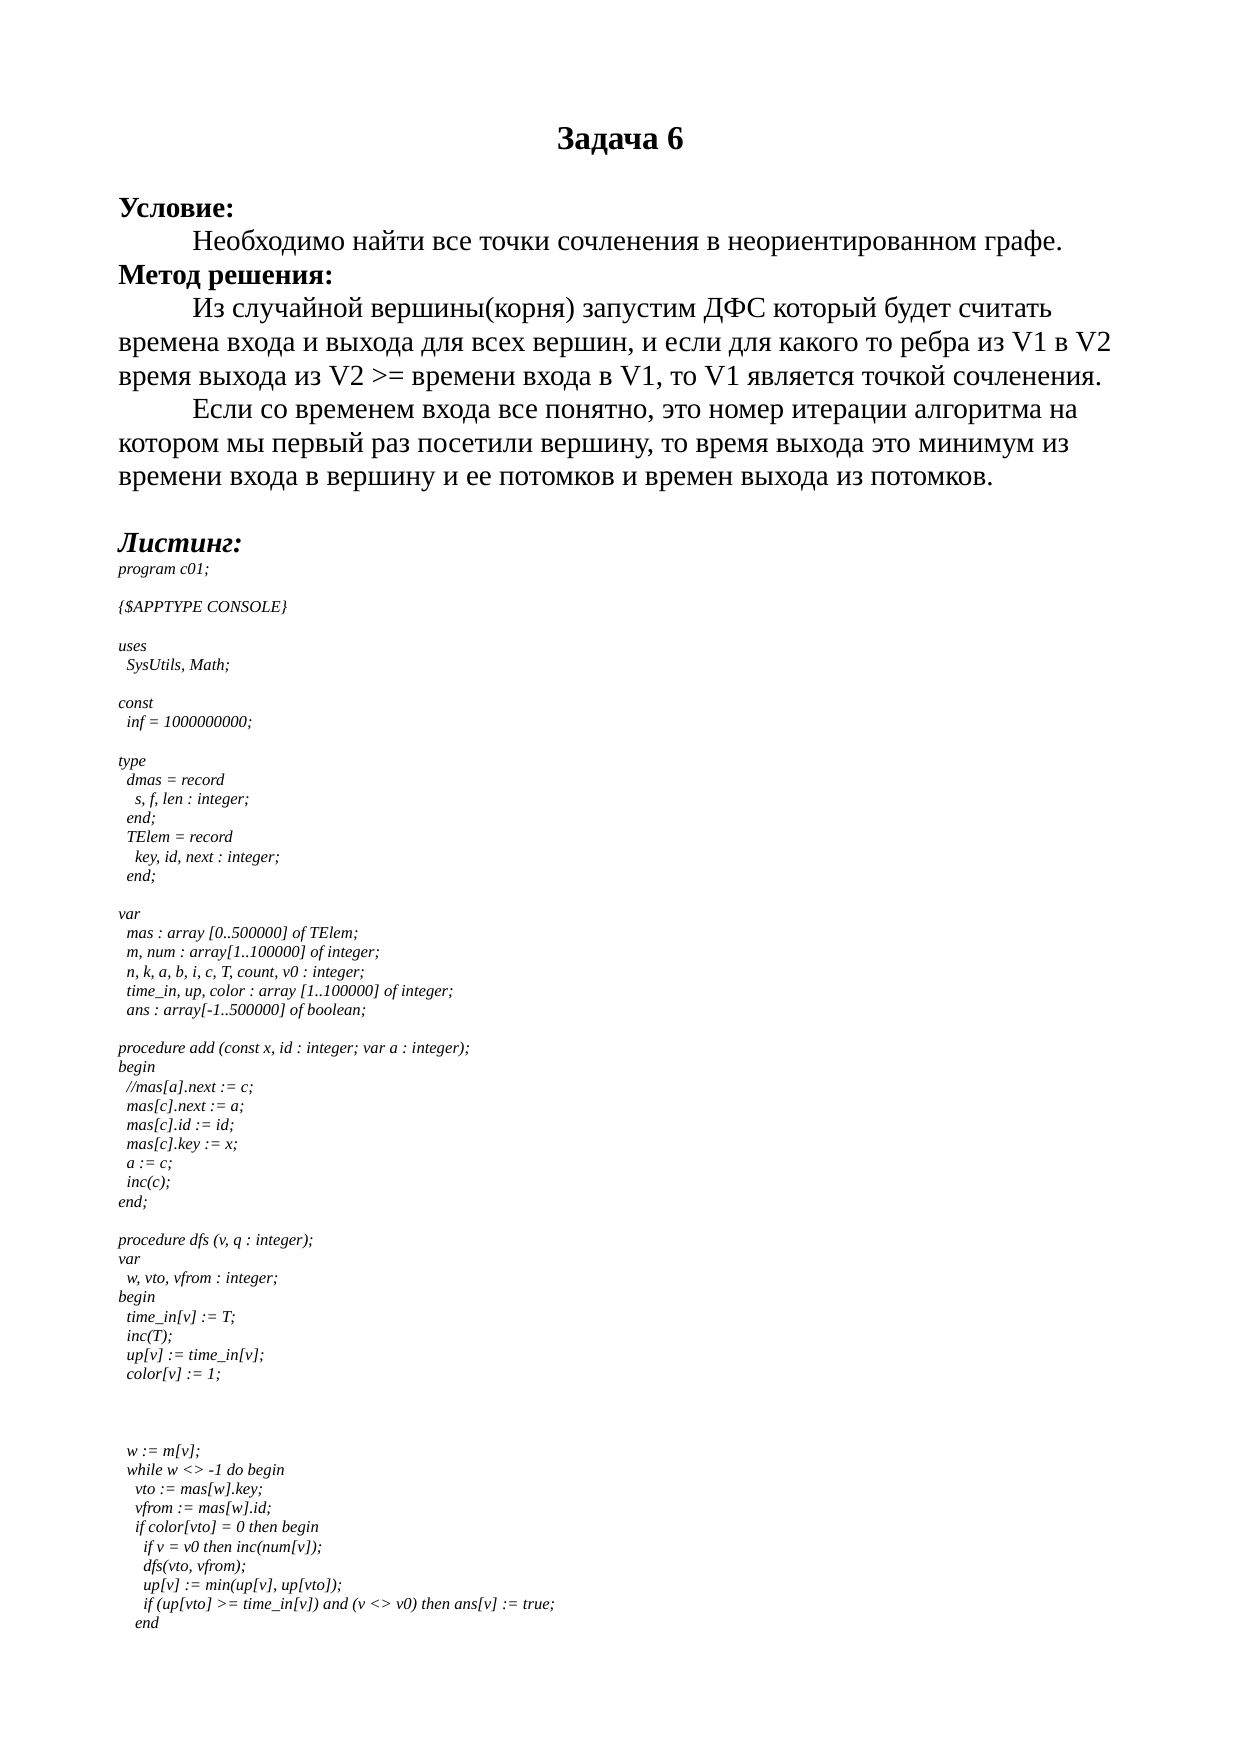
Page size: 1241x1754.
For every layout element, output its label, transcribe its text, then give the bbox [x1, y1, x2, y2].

text Метод решения: [118, 257, 1122, 291]
text const [118, 693, 1122, 712]
text color[v] := 1; [118, 1364, 1122, 1383]
text SysUtils, Math; [118, 655, 1122, 674]
text while w <> -1 do begin [118, 1460, 1122, 1479]
text {$APPTYPE CONSOLE} [118, 597, 1122, 616]
text begin [118, 1057, 1122, 1076]
text up[v] := time_in[v]; [118, 1345, 1122, 1364]
text end; [118, 808, 1122, 827]
text inc(T); [118, 1326, 1122, 1345]
text var [118, 1249, 1122, 1268]
text end; [118, 866, 1122, 885]
text if v = v0 then inc(num[v]); [118, 1536, 1122, 1556]
text time_in, up, color : array [1..100000] of integer; [118, 981, 1122, 1000]
text w := m[v]; [118, 1441, 1122, 1460]
text a := c; [118, 1153, 1122, 1172]
text type [118, 751, 1122, 770]
text Задача 6 [118, 118, 1122, 156]
text mas : array [0..500000] of TElem; [118, 923, 1122, 942]
text mas[c].id := id; [118, 1115, 1122, 1134]
text mas[c].next := a; [118, 1096, 1122, 1115]
text end; [118, 1191, 1122, 1211]
text vfrom := mas[w].id; [118, 1498, 1122, 1517]
text if (up[vto] >= time_in[v]) and (v <> v0) then ans[v] := true; [118, 1594, 1122, 1613]
text m, num : array[1..100000] of integer; [118, 942, 1122, 961]
text dfs(vto, vfrom); [118, 1556, 1122, 1575]
text uses [118, 636, 1122, 655]
text Из случайной вершины(корня) запустим ДФС который будет считать времена входа и выхода для всех вершин, и если для какого то ребра из V1 в V2 время выхода из V2 >= времени входа в V1, то V1 является точкой сочленения. [118, 291, 1122, 391]
text dmas = record [118, 770, 1122, 789]
text Листинг: [118, 525, 1122, 559]
text program c01; [118, 559, 1122, 578]
text inf = 1000000000; [118, 712, 1122, 731]
text end [118, 1613, 1122, 1632]
text up[v] := min(up[v], up[vto]); [118, 1575, 1122, 1594]
text var [118, 904, 1122, 923]
text n, k, a, b, i, c, T, count, v0 : integer; [118, 961, 1122, 981]
text Условие: [118, 190, 1122, 223]
text if color[vto] = 0 then begin [118, 1517, 1122, 1536]
text procedure dfs (v, q : integer); [118, 1230, 1122, 1249]
text Необходимо найти все точки сочленения в неориентированном графе. [118, 223, 1122, 257]
text key, id, next : integer; [118, 846, 1122, 866]
text procedure add (const x, id : integer; var a : integer); [118, 1038, 1122, 1057]
text Если со временем входа все понятно, это номер итерации алгоритма на котором мы первый раз посетили вершину, то время выхода это минимум из времени входа в вершину и ее потомков и времен выхода из потомков. [118, 391, 1122, 492]
text time_in[v] := T; [118, 1306, 1122, 1326]
text begin [118, 1287, 1122, 1306]
text mas[c].key := x; [118, 1134, 1122, 1153]
text vto := mas[w].key; [118, 1479, 1122, 1498]
text inc(c); [118, 1172, 1122, 1191]
text //mas[a].next := c; [118, 1076, 1122, 1096]
text s, f, len : integer; [118, 789, 1122, 808]
text w, vto, vfrom : integer; [118, 1268, 1122, 1287]
text ans : array[-1..500000] of boolean; [118, 1000, 1122, 1019]
text TElem = record [118, 827, 1122, 846]
